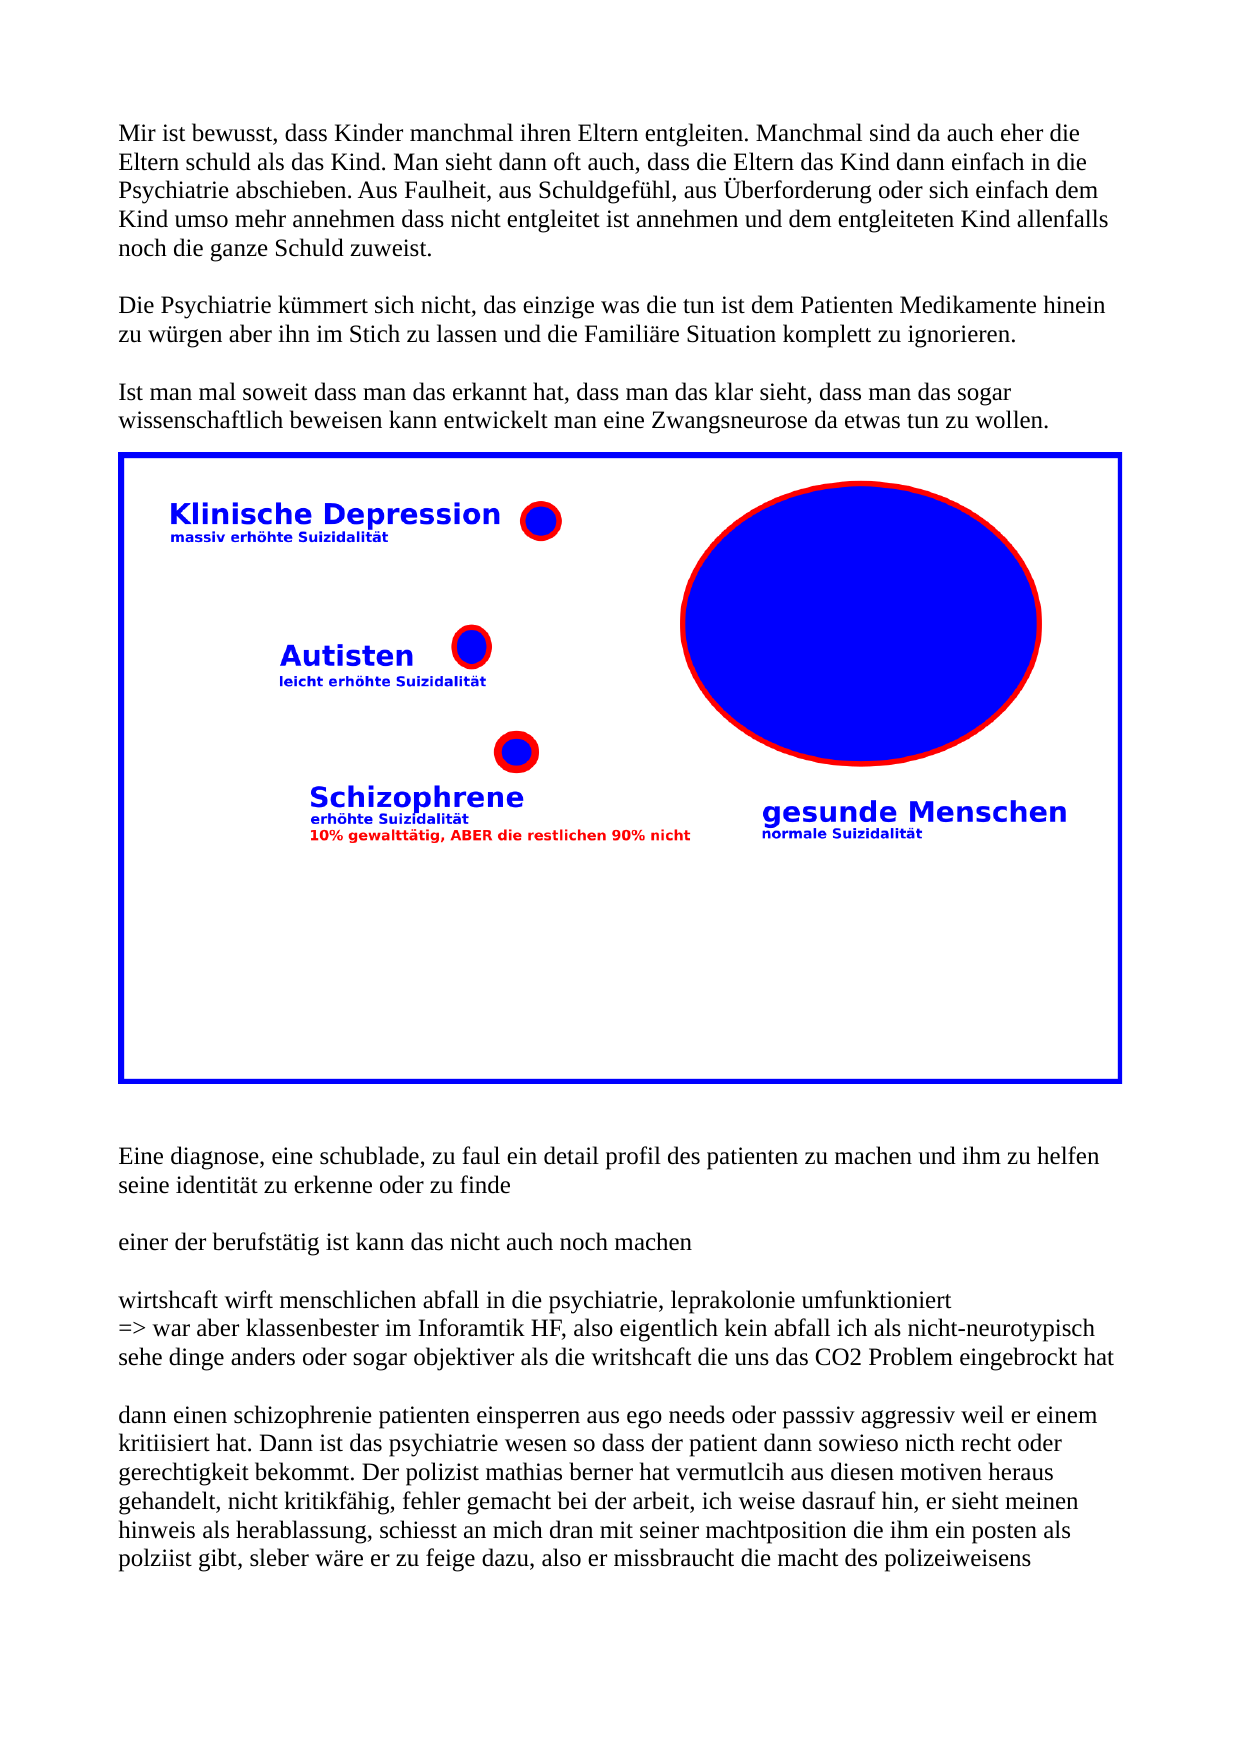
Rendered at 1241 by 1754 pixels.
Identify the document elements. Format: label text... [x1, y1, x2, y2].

text wirtshcaft wirft menschlichen abfall in die psychiatrie, leprakolonie umfunktioniert [118, 1285, 1122, 1313]
text Mir ist bewusst, dass Kinder manchmal ihren Eltern entgleiten. Manchmal sind da auch eher die Eltern schuld als das Kind. Man sieht dann oft auch, dass die Eltern das Kind dann einfach in die Psychiatrie abschieben. Aus Faulheit, aus Schuldgefühl, aus Überforderung oder sich einfach dem Kind umso mehr annehmen dass nicht entgleitet ist annehmen und dem entgleiteten Kind allenfalls noch die ganze Schuld zuweist. [118, 118, 1122, 262]
picture [118, 452, 1123, 1084]
text => war aber klassenbester im Inforamtik HF, also eigentlich kein abfall ich als nicht-neurotypisch sehe dinge anders oder sogar objektiver als die writshcaft die uns das CO2 Problem eingebrockt hat [118, 1313, 1122, 1371]
text einer der berufstätig ist kann das nicht auch noch machen [118, 1227, 1122, 1256]
text dann einen schizophrenie patienten einsperren aus ego needs oder passsiv aggressiv weil er einem kritiisiert hat. Dann ist das psychiatrie wesen so dass der patient dann sowieso nicth recht oder gerechtigkeit bekommt. Der polizist mathias berner hat vermutlcih aus diesen motiven heraus gehandelt, nicht kritikfähig, fehler gemacht bei der arbeit, ich weise dasrauf hin, er sieht meinen hinweis als herablassung, schiesst an mich dran mit seiner machtposition die ihm ein posten als polziist gibt, sleber wäre er zu feige dazu, also er missbraucht die macht des polizeiweisens [118, 1400, 1122, 1572]
text Die Psychiatrie kümmert sich nicht, das einzige was die tun ist dem Patienten Medikamente hinein zu würgen aber ihn im Stich zu lassen und die Familiäre Situation komplett zu ignorieren. [118, 291, 1122, 348]
text Eine diagnose, eine schublade, zu faul ein detail profil des patienten zu machen und ihm zu helfen seine identität zu erkenne oder zu finde [118, 1141, 1122, 1198]
text Ist man mal soweit dass man das erkannt hat, dass man das klar sieht, dass man das sogar wissenschaftlich beweisen kann entwickelt man eine Zwangsneurose da etwas tun zu wollen. [118, 377, 1122, 434]
